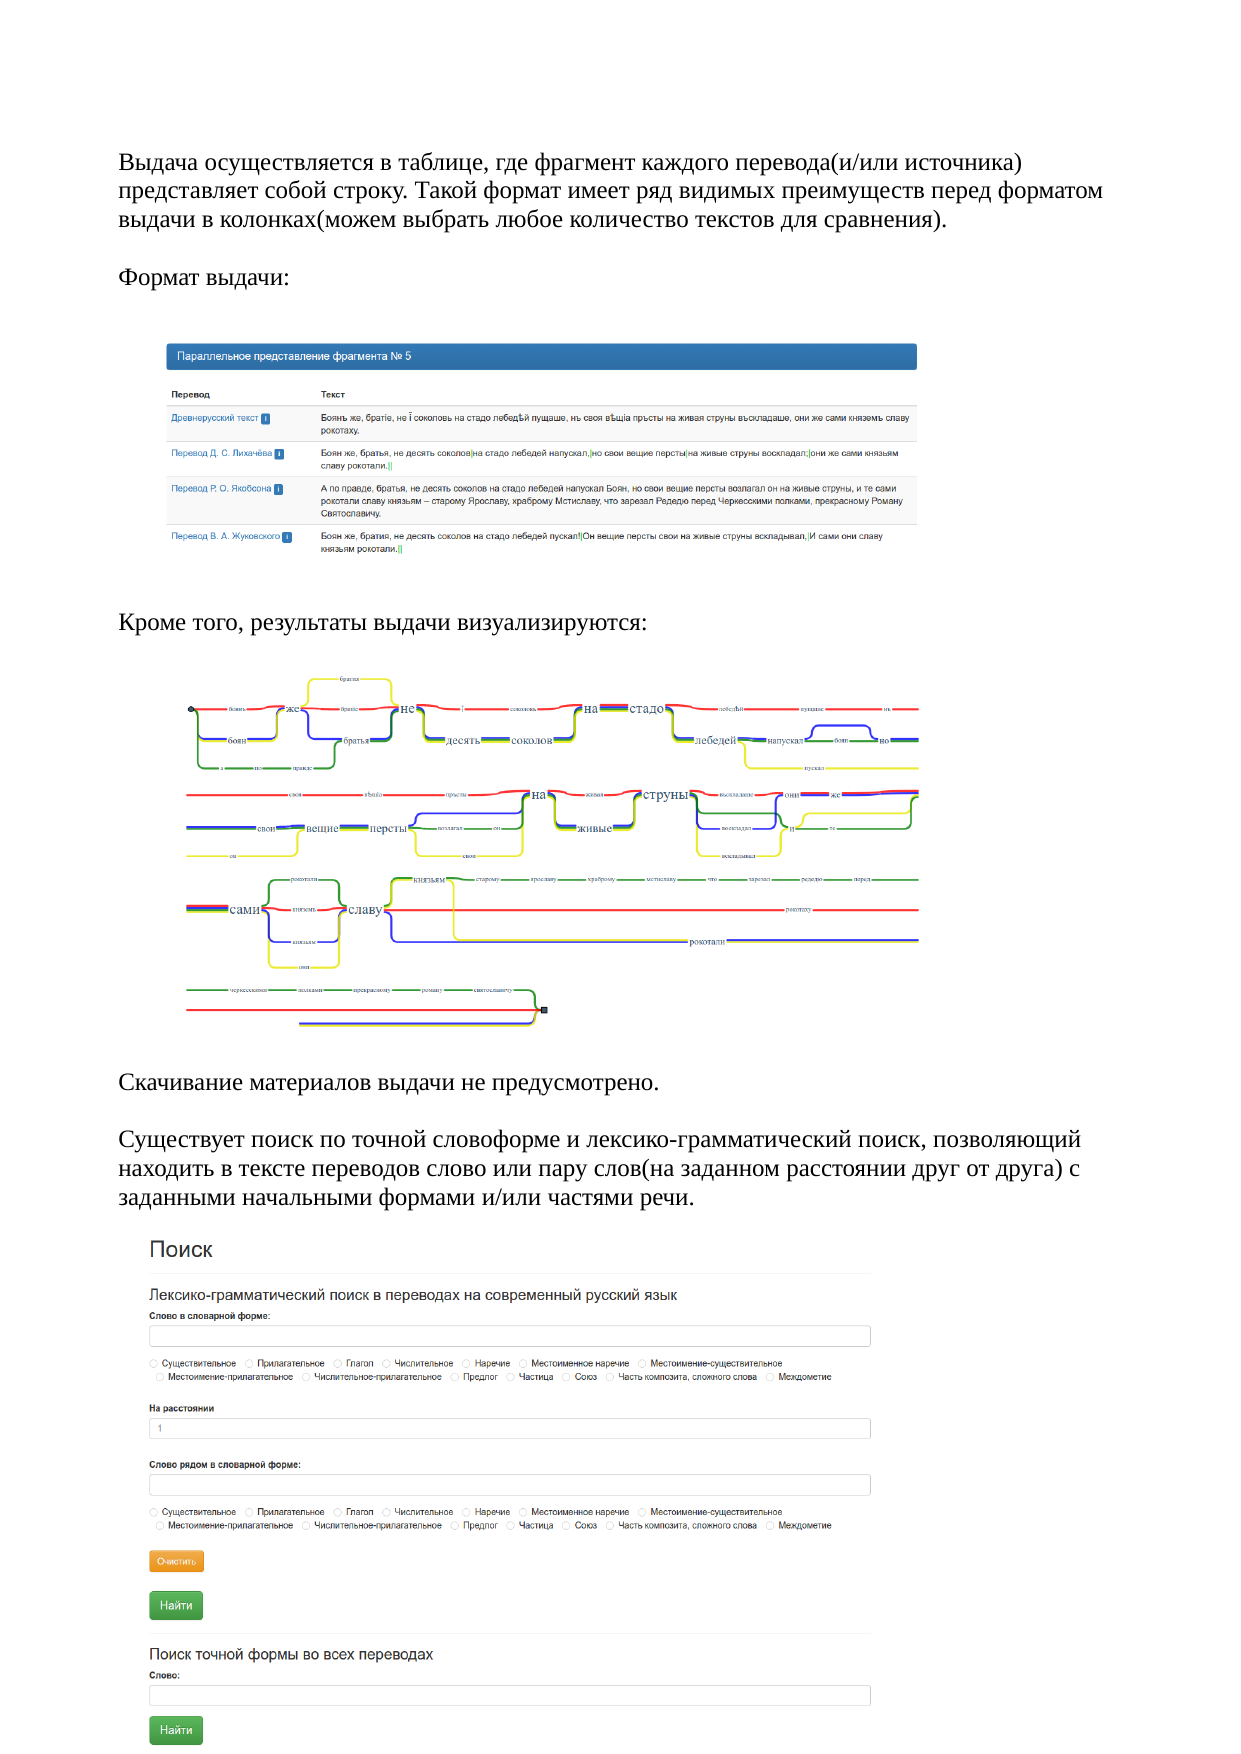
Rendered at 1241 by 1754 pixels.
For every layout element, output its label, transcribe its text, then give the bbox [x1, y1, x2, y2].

picture [165, 341, 919, 567]
text Существует поиск по точной словоформе и лексико-грамматический поиск, позволяющий находить в тексте переводов слово или пару слов(на заданном расстоянии друг от друга) с заданными начальными формами и/или частями речи. [118, 1124, 1122, 1211]
text Выдача осуществляется в таблице, где фрагмент каждого перевода(и/или источника) представляет собой строку. Такой формат имеет ряд видимых преимуществ перед форматом выдачи в колонках(можем выбрать любое количество текстов для сравнения). [118, 147, 1122, 233]
text Скачивание материалов выдачи не предусмотрено. [118, 1067, 1122, 1096]
text Кроме того, результаты выдачи визуализируются: [118, 607, 1122, 636]
picture [175, 664, 926, 1037]
text Формат выдачи: [118, 262, 1122, 291]
picture [140, 1221, 880, 1754]
